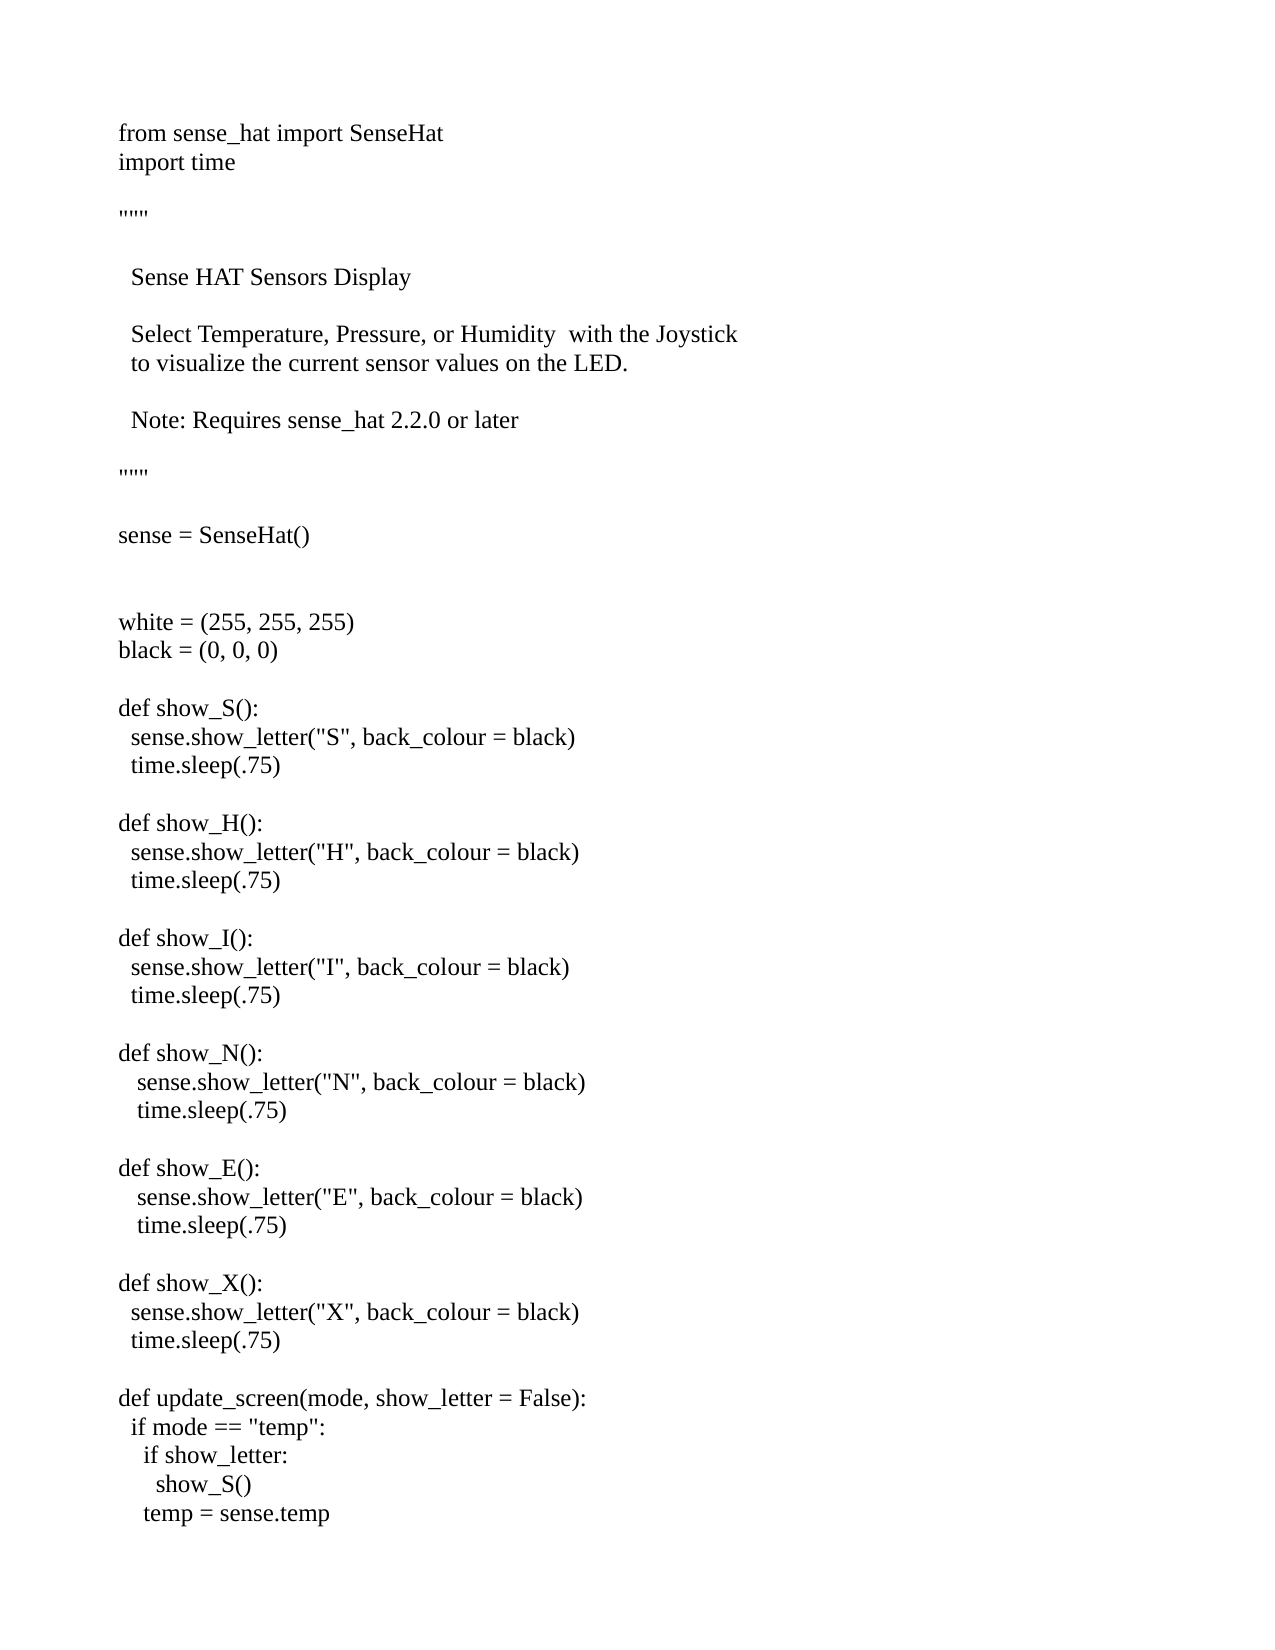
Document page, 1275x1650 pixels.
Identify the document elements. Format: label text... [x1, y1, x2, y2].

text def update_screen(mode, show_letter = False): [118, 1383, 1157, 1412]
text black = (0, 0, 0) [118, 636, 1157, 664]
text if show_letter: [118, 1441, 1157, 1469]
text time.sleep(.75) [118, 1211, 1157, 1239]
text from sense_hat import SenseHat [118, 118, 1157, 147]
text def show_S(): [118, 693, 1157, 722]
text time.sleep(.75) [118, 1096, 1157, 1124]
text Sense HAT Sensors Display [118, 262, 1157, 291]
text sense.show_letter("H", back_colour = black) [118, 837, 1157, 866]
text def show_H(): [118, 808, 1157, 837]
text def show_I(): [118, 923, 1157, 952]
text """ [118, 463, 1157, 492]
text """ [118, 204, 1157, 233]
text import time [118, 147, 1157, 176]
text sense = SenseHat() [118, 521, 1157, 549]
text sense.show_letter("X", back_colour = black) [118, 1297, 1157, 1326]
text def show_E(): [118, 1153, 1157, 1182]
text time.sleep(.75) [118, 1326, 1157, 1354]
text def show_N(): [118, 1038, 1157, 1067]
text Select Temperature, Pressure, or Humidity with the Joystick [118, 319, 1157, 348]
text Note: Requires sense_hat 2.2.0 or later [118, 406, 1157, 434]
text show_S() [118, 1469, 1157, 1498]
text if mode == "temp": [118, 1412, 1157, 1441]
text def show_X(): [118, 1268, 1157, 1297]
text sense.show_letter("I", back_colour = black) [118, 952, 1157, 981]
text time.sleep(.75) [118, 751, 1157, 779]
text sense.show_letter("E", back_colour = black) [118, 1182, 1157, 1211]
text to visualize the current sensor values on the LED. [118, 348, 1157, 377]
text time.sleep(.75) [118, 866, 1157, 894]
text white = (255, 255, 255) [118, 607, 1157, 636]
text temp = sense.temp [118, 1498, 1157, 1527]
text sense.show_letter("N", back_colour = black) [118, 1067, 1157, 1096]
text sense.show_letter("S", back_colour = black) [118, 722, 1157, 751]
text time.sleep(.75) [118, 981, 1157, 1009]
